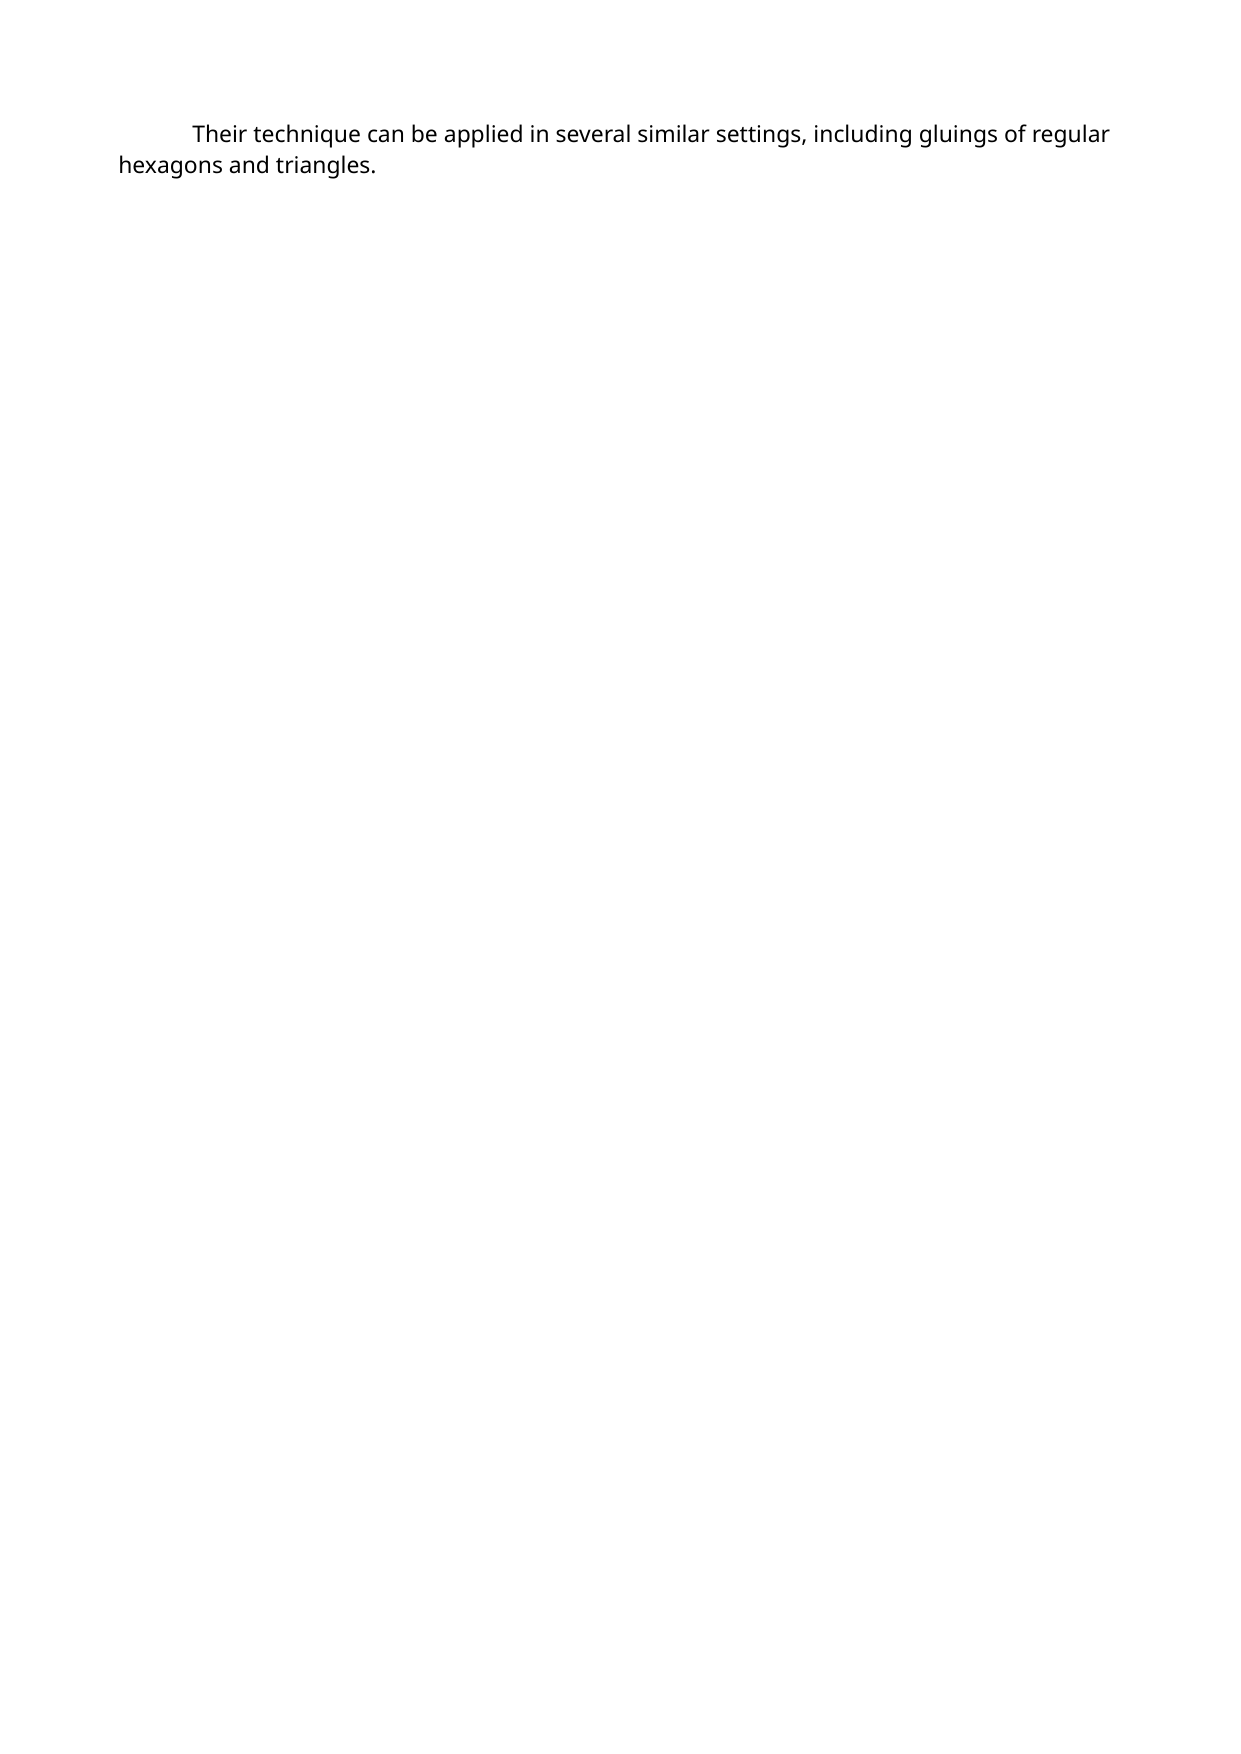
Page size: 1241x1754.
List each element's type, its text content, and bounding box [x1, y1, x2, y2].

text Their technique can be applied in several similar settings, including gluings of regular hexagons and triangles. [118, 118, 1122, 181]
